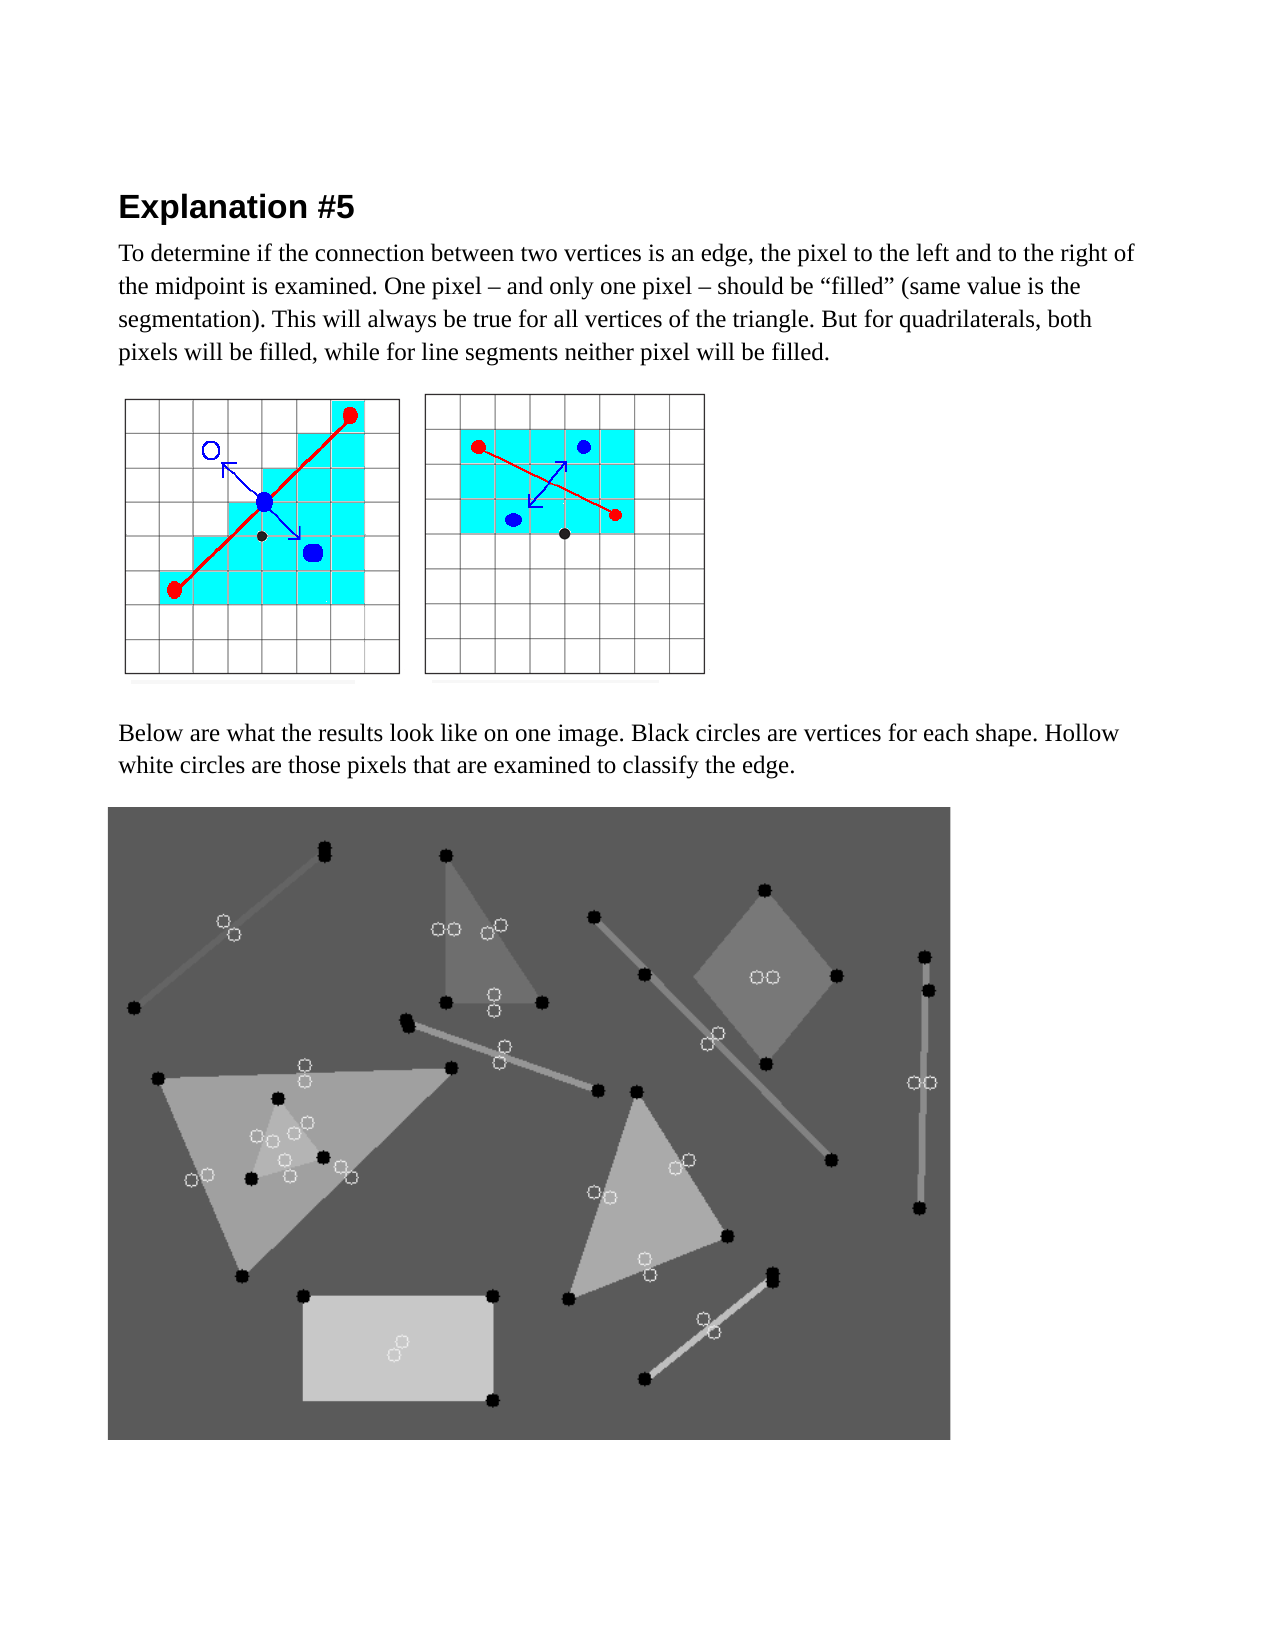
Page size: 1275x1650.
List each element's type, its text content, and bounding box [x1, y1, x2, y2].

picture [417, 385, 710, 683]
text To determine if the connection between two vertices is an edge, the pixel to the left and to the right of the midpoint is examined. One pixel – and only one pixel – should be “filled” (same value is the segmentation). This will always be true for all vertices of the triangle. But for quadrilaterals, both pixels will be filled, while for line segments neither pixel will be filled. [118, 238, 1157, 366]
picture [107, 384, 408, 686]
picture [107, 807, 951, 1440]
subtitle Explanation #5 [118, 187, 1157, 225]
text Below are what the results look like on one image. Black circles are vertices for each shape. Hollow white circles are those pixels that are examined to classify the edge. [118, 718, 1157, 779]
